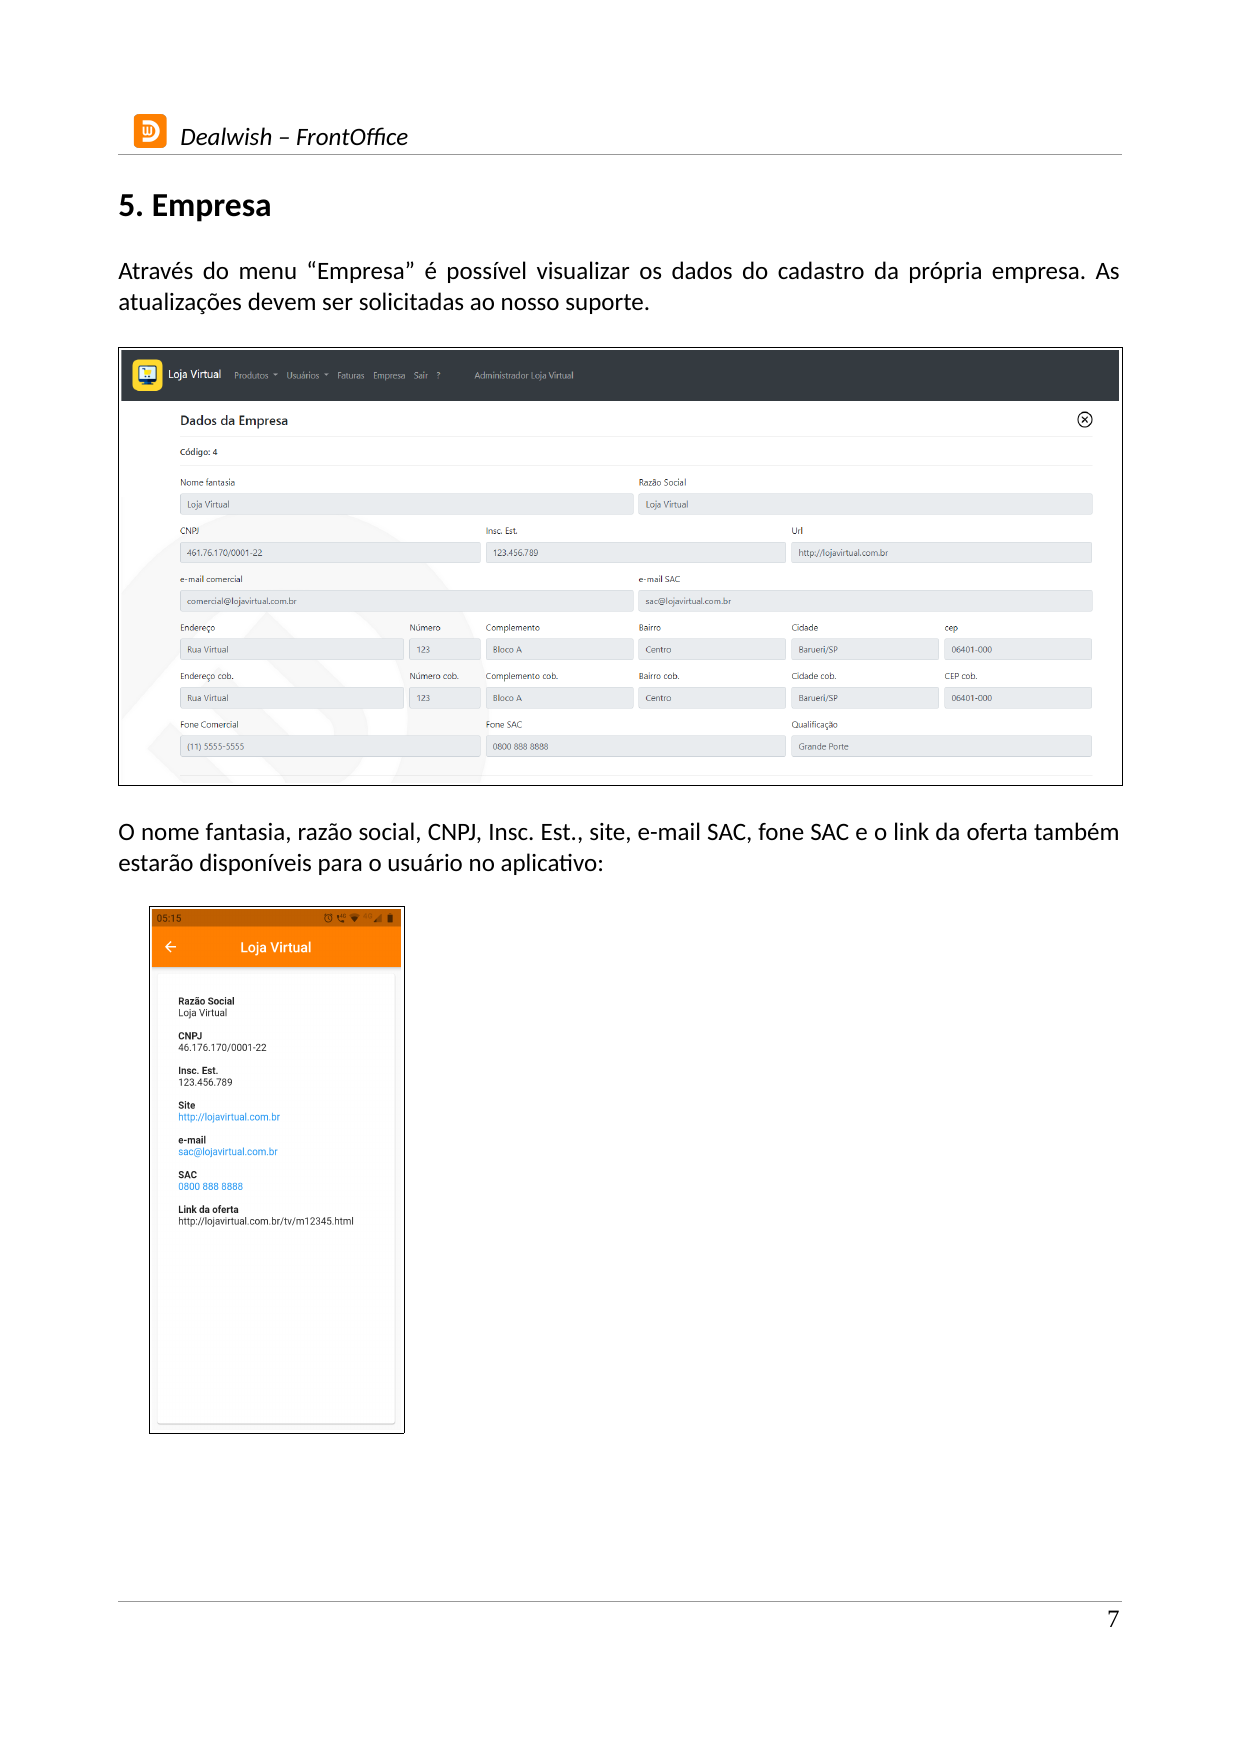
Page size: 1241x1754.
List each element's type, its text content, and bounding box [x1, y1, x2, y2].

text Através do menu “Empresa” é possível visualizar os dados do cadastro da própria empresa. As atualizações devem ser solicitadas ao nosso suporte. [118, 256, 1122, 317]
text O nome fantasia, razão social, CNPJ, Insc. Est., site, e-mail SAC, fone SAC e o link da oferta também estarão disponíveis para o usuário no aplicativo: [118, 816, 1122, 877]
picture [121, 350, 1119, 783]
picture [133, 114, 167, 148]
subtitle 5. Empresa [118, 184, 1122, 225]
picture [151, 909, 401, 1430]
